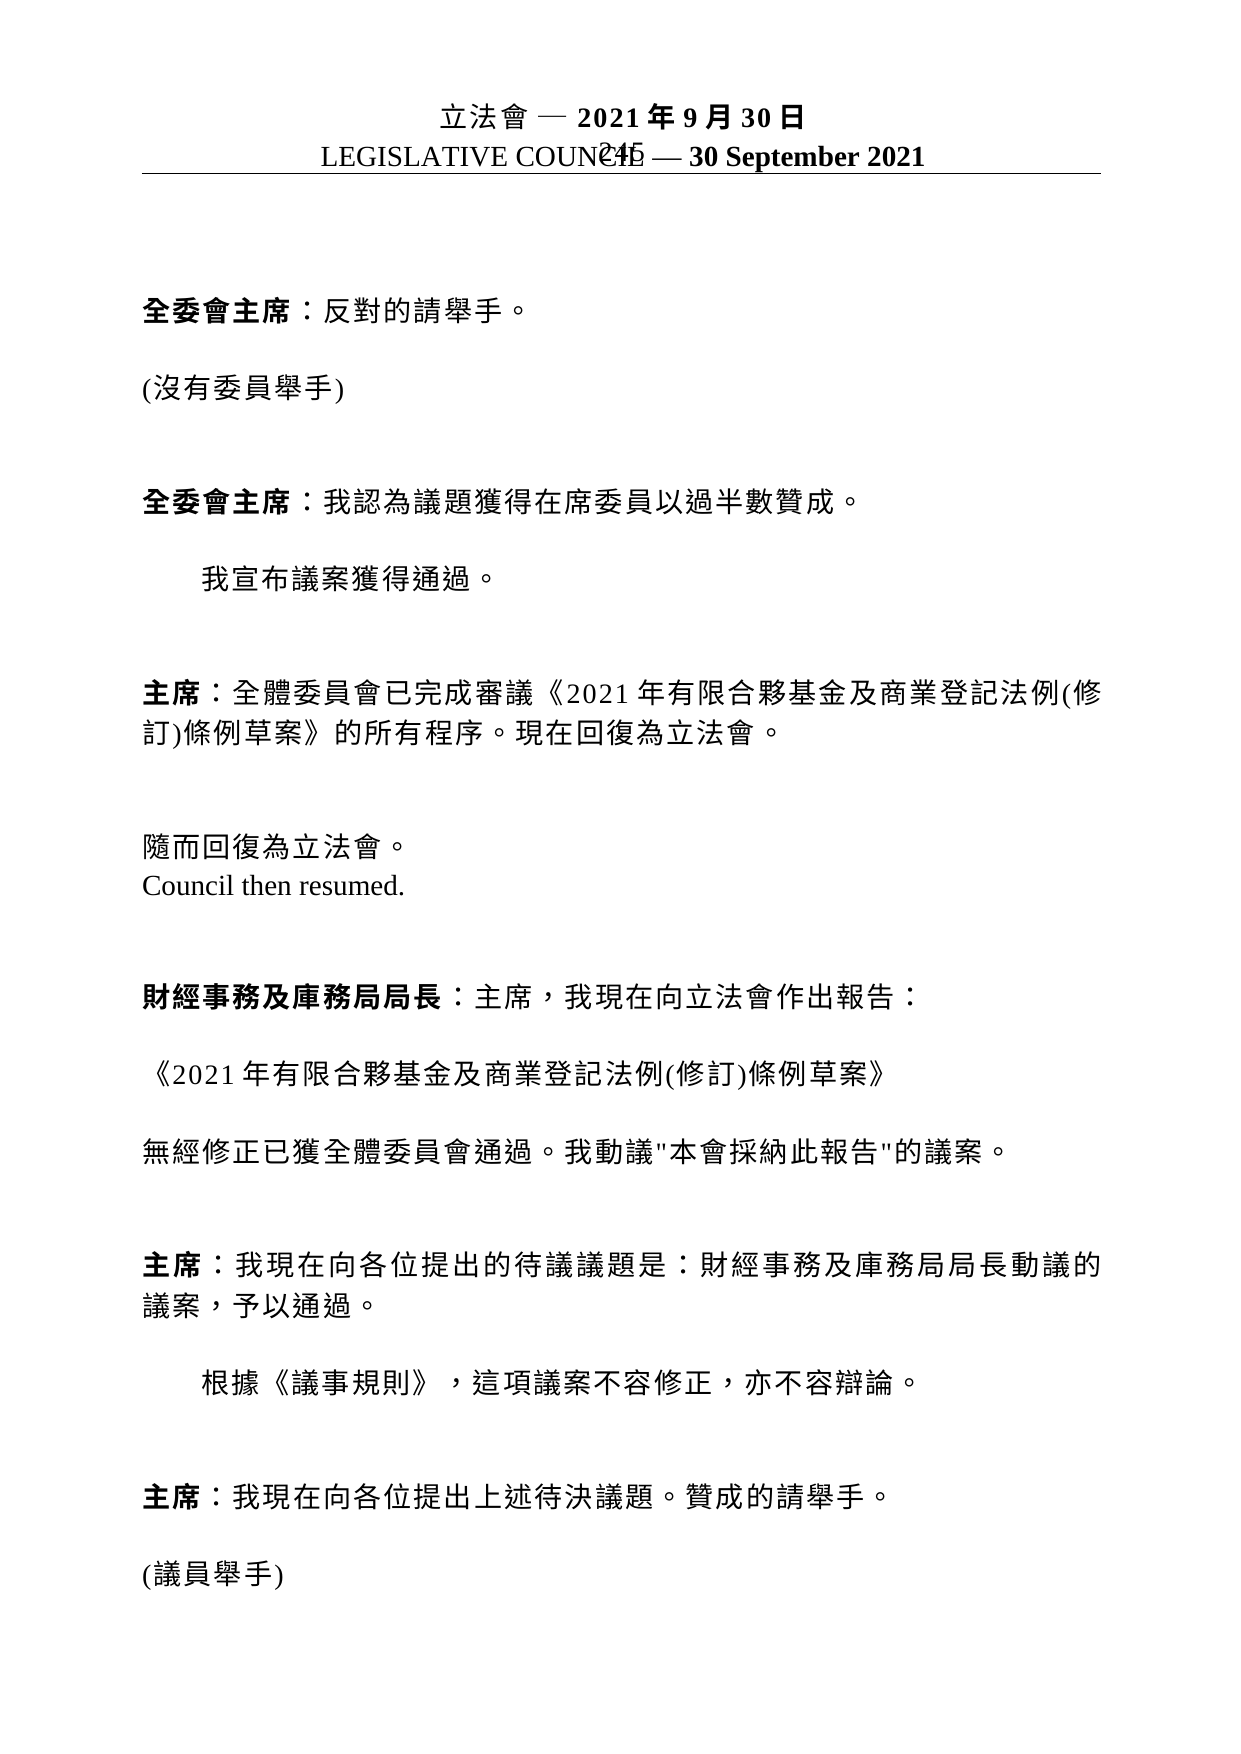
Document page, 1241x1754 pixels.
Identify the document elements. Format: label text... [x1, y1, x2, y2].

text 《2021年有限合夥基金及商業登記法例(修訂)條例草案》 [142, 1052, 1101, 1093]
text 根據《議事規則》，這項議案不容修正，亦不容辯論。 [142, 1361, 1101, 1402]
text (沒有委員舉手) [142, 366, 1101, 407]
text 財經事務及庫務局局長：主席，我現在向立法會作出報告： [142, 975, 1101, 1016]
text (議員舉手) [142, 1552, 1101, 1592]
text 主席：我現在向各位提出的待議議題是：財經事務及庫務局局長動議的議案，予以通過。 [142, 1243, 1101, 1324]
text 無經修正已獲全體委員會通過。我動議"本會採納此報告"的議案。 [142, 1129, 1101, 1170]
text 全委會主席：反對的請舉手。 [142, 289, 1101, 329]
text 全委會主席：我認為議題獲得在席委員以過半數贊成。 [142, 480, 1101, 520]
text Council then resumed. [142, 866, 1101, 902]
text 主席：我現在向各位提出上述待決議題。贊成的請舉手。 [142, 1474, 1101, 1515]
text 隨而回復為立法會。 [142, 825, 1101, 866]
text 主席：全體委員會已完成審議《2021年有限合夥基金及商業登記法例(修訂)條例草案》的所有程序。現在回復為立法會。 [142, 671, 1101, 752]
text 我宣布議案獲得通過。 [142, 557, 1101, 598]
